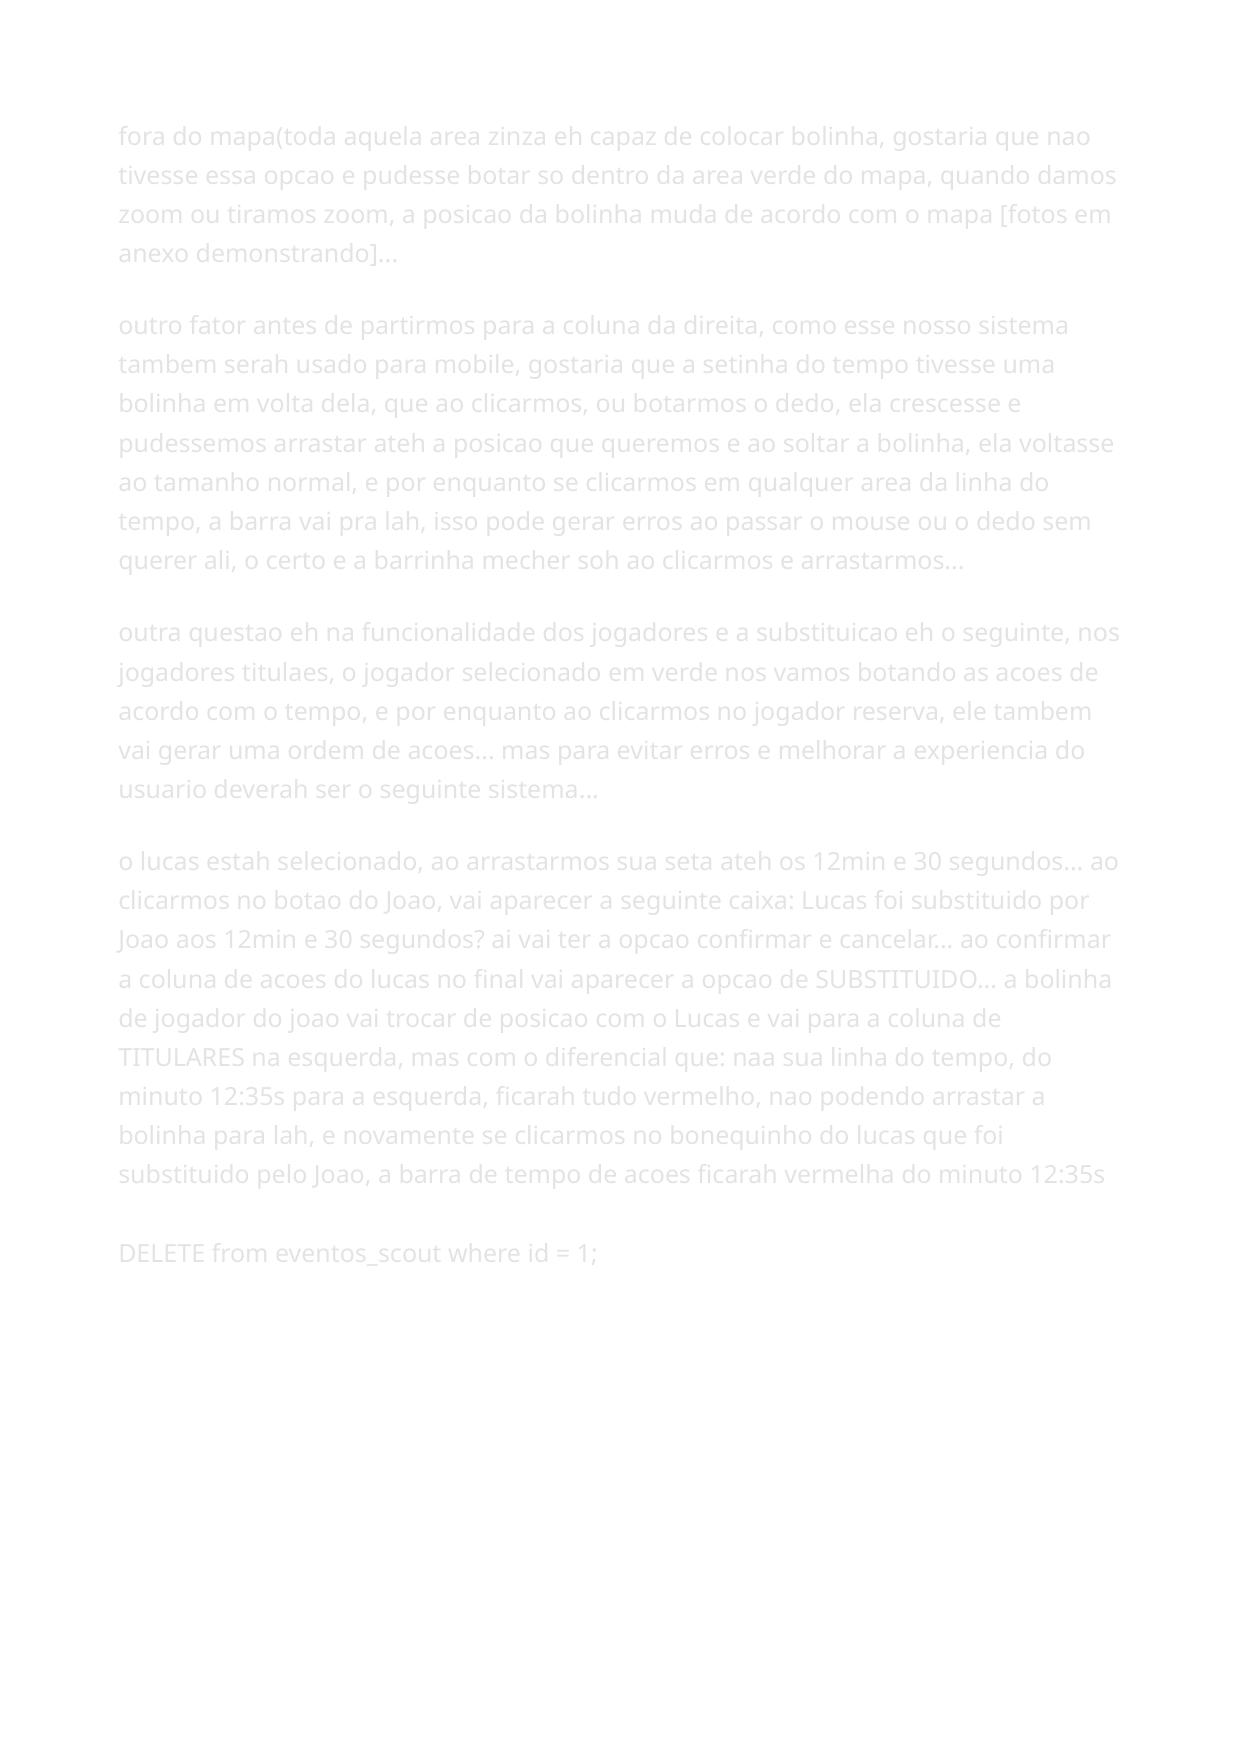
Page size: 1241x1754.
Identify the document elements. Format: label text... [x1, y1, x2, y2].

text DELETE from eventos_scout where id = 1; [118, 1236, 1122, 1269]
text o lucas estah selecionado, ao arrastarmos sua seta ateh os 12min e 30 segundos... ao clicarmos no botao do Joao, vai aparecer a seguinte caixa: Lucas foi substituido por Joao aos 12min e 30 segundos? ai vai ter a opcao confirmar e cancelar... ao confirmar a coluna de acoes do lucas no final vai aparecer a opcao de SUBSTITUIDO... a bolinha de jogador do joao vai trocar de posicao com o Lucas e vai para a coluna de TITULARES na esquerda, mas com o diferencial que: naa sua linha do tempo, do minuto 12:35s para a esquerda, ficarah tudo vermelho, nao podendo arrastar a bolinha para lah, e novamente se clicarmos no bonequinho do lucas que foi substituido pelo Joao, a barra de tempo de acoes ficarah vermelha do minuto 12:35s [118, 844, 1122, 1191]
text fora do mapa(toda aquela area zinza eh capaz de colocar bolinha, gostaria que nao tivesse essa opcao e pudesse botar so dentro da area verde do mapa, quando damos zoom ou tiramos zoom, a posicao da bolinha muda de acordo com o mapa [fotos em anexo demonstrando]... [118, 118, 1122, 270]
text outro fator antes de partirmos para a coluna da direita, como esse nosso sistema tambem serah usado para mobile, gostaria que a setinha do tempo tivesse uma bolinha em volta dela, que ao clicarmos, ou botarmos o dedo, ela crescesse e pudessemos arrastar ateh a posicao que queremos e ao soltar a bolinha, ela voltasse ao tamanho normal, e por enquanto se clicarmos em qualquer area da linha do tempo, a barra vai pra lah, isso pode gerar erros ao passar o mouse ou o dedo sem querer ali, o certo e a barrinha mecher soh ao clicarmos e arrastarmos... [118, 308, 1122, 577]
text outra questao eh na funcionalidade dos jogadores e a substituicao eh o seguinte, nos jogadores titulaes, o jogador selecionado em verde nos vamos botando as acoes de acordo com o tempo, e por enquanto ao clicarmos no jogador reserva, ele tambem vai gerar uma ordem de acoes... mas para evitar erros e melhorar a experiencia do usuario deverah ser o seguinte sistema... [118, 615, 1122, 806]
